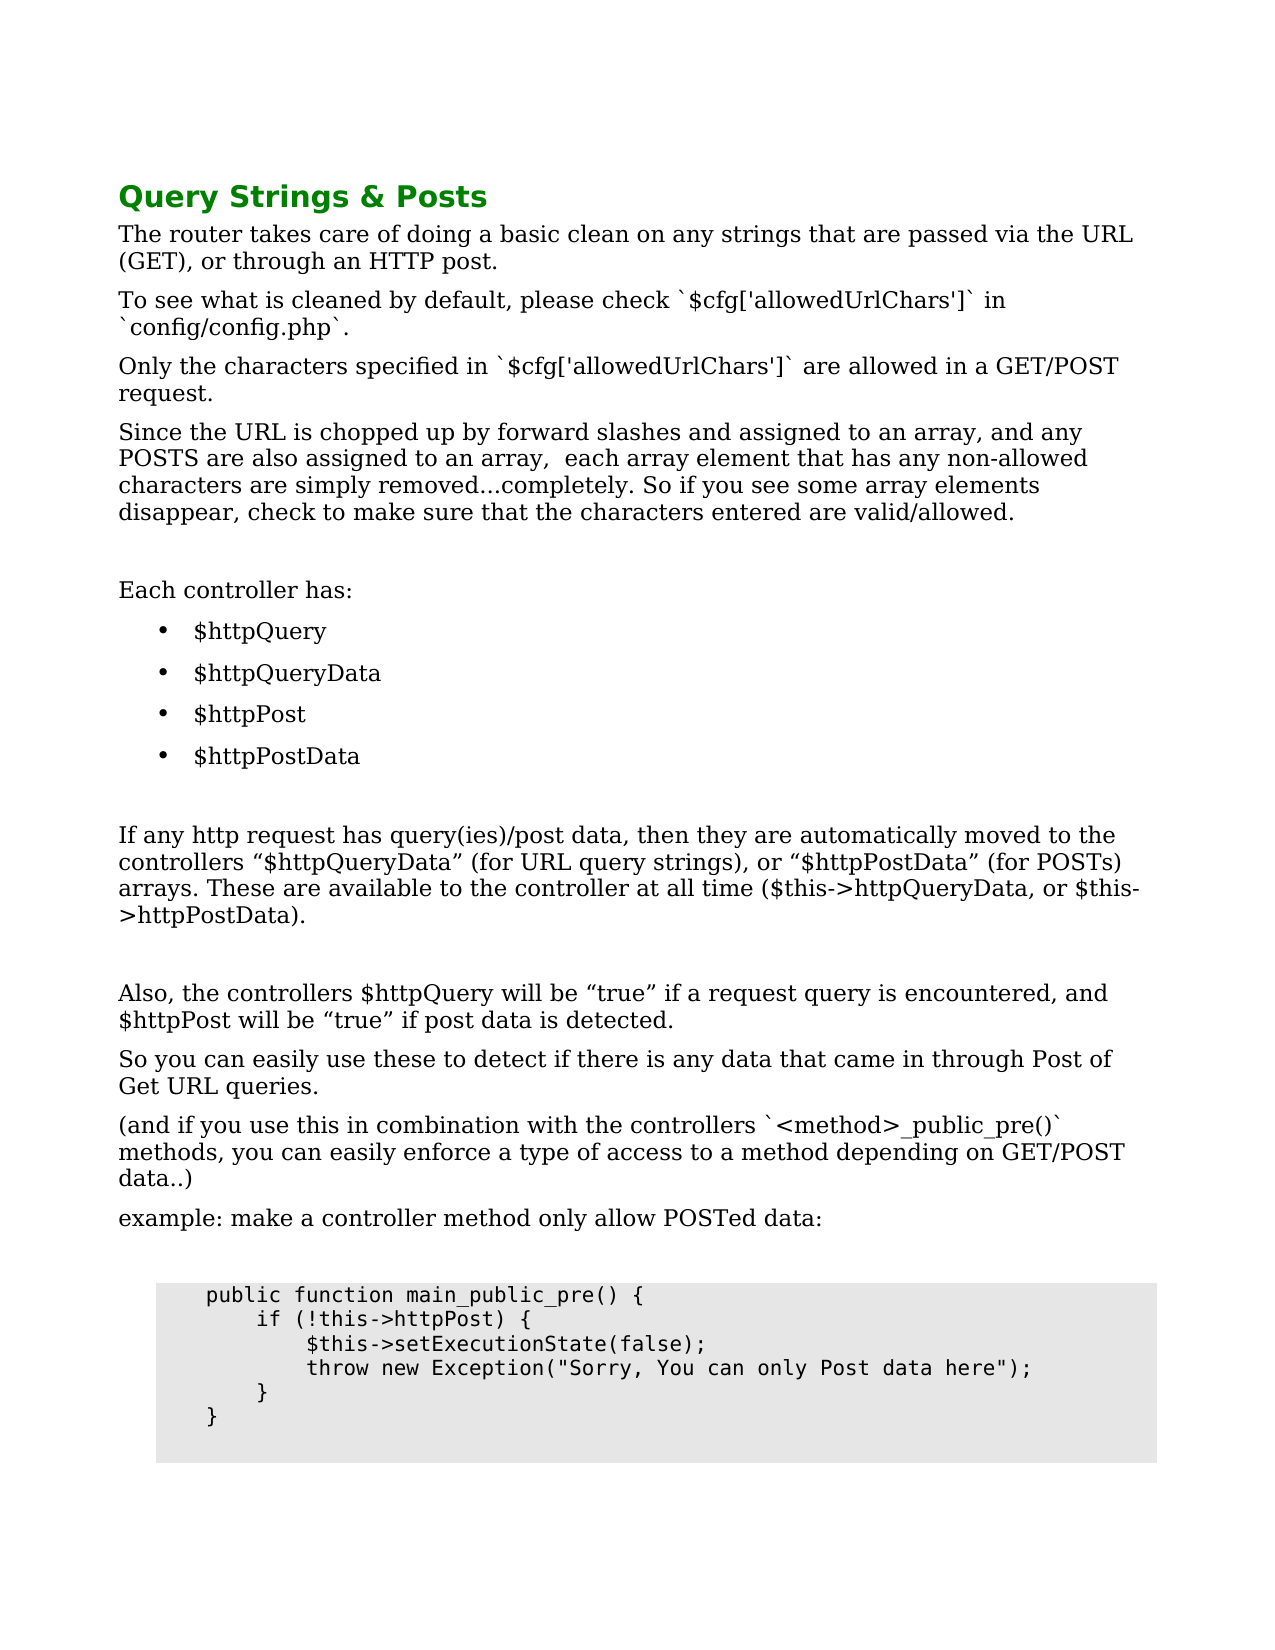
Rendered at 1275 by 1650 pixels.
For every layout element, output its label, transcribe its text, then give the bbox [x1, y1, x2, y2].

text Also, the controllers $httpQuery will be “true” if a request query is encountered, and $httpPost will be “true” if post data is detected. [118, 981, 1157, 1034]
text Only the characters specified in `$cfg['allowedUrlChars']` are allowed in a GET/POST request. [118, 353, 1157, 406]
text } [156, 1380, 1157, 1404]
list $httpPostData [156, 741, 1157, 771]
text } [156, 1404, 1157, 1429]
list $httpQueryData [156, 658, 1157, 687]
list $httpPost [156, 700, 1157, 729]
text (and if you use this in combination with the controllers `<method>_public_pre()` methods, you can easily enforce a type of access to a method depending on GET/POST data..) [118, 1112, 1157, 1192]
text If any http request has query(ies)/post data, then they are automatically moved to the controllers “$httpQueryData” (for URL query strings), or “$httpPostData” (for POSTs) arrays. These are available to the controller at all time ($this->httpQueryData, or $this->httpPostData). [118, 822, 1157, 929]
text if (!this->httpPost) { [156, 1307, 1157, 1332]
text example: make a controller method only allow POSTed data: [118, 1205, 1157, 1231]
text Each controller has: [118, 577, 1157, 604]
text Since the URL is chopped up by forward slashes and assigned to an array, and any POSTS are also assigned to an array, each array element that has any non-allowed characters are simply removed...completely. So if you see some array elements disappear, check to make sure that the characters entered are valid/allowed. [118, 419, 1157, 526]
text $this->setExecutionState(false); [156, 1332, 1157, 1356]
list $httpQuery [156, 616, 1157, 646]
text To see what is cleaned by default, please check `$cfg['allowedUrlChars']` in `config/config.php`. [118, 287, 1157, 341]
text throw new Exception("Sorry, You can only Post data here"); [156, 1356, 1157, 1380]
subtitle Query Strings & Posts [118, 180, 1157, 215]
text public function main_public_pre() { [156, 1283, 1157, 1307]
text The router takes care of doing a basic clean on any strings that are passed via the URL (GET), or through an HTTP post. [118, 221, 1157, 275]
text So you can easily use these to detect if there is any data that came in through Post of Get URL queries. [118, 1046, 1157, 1100]
